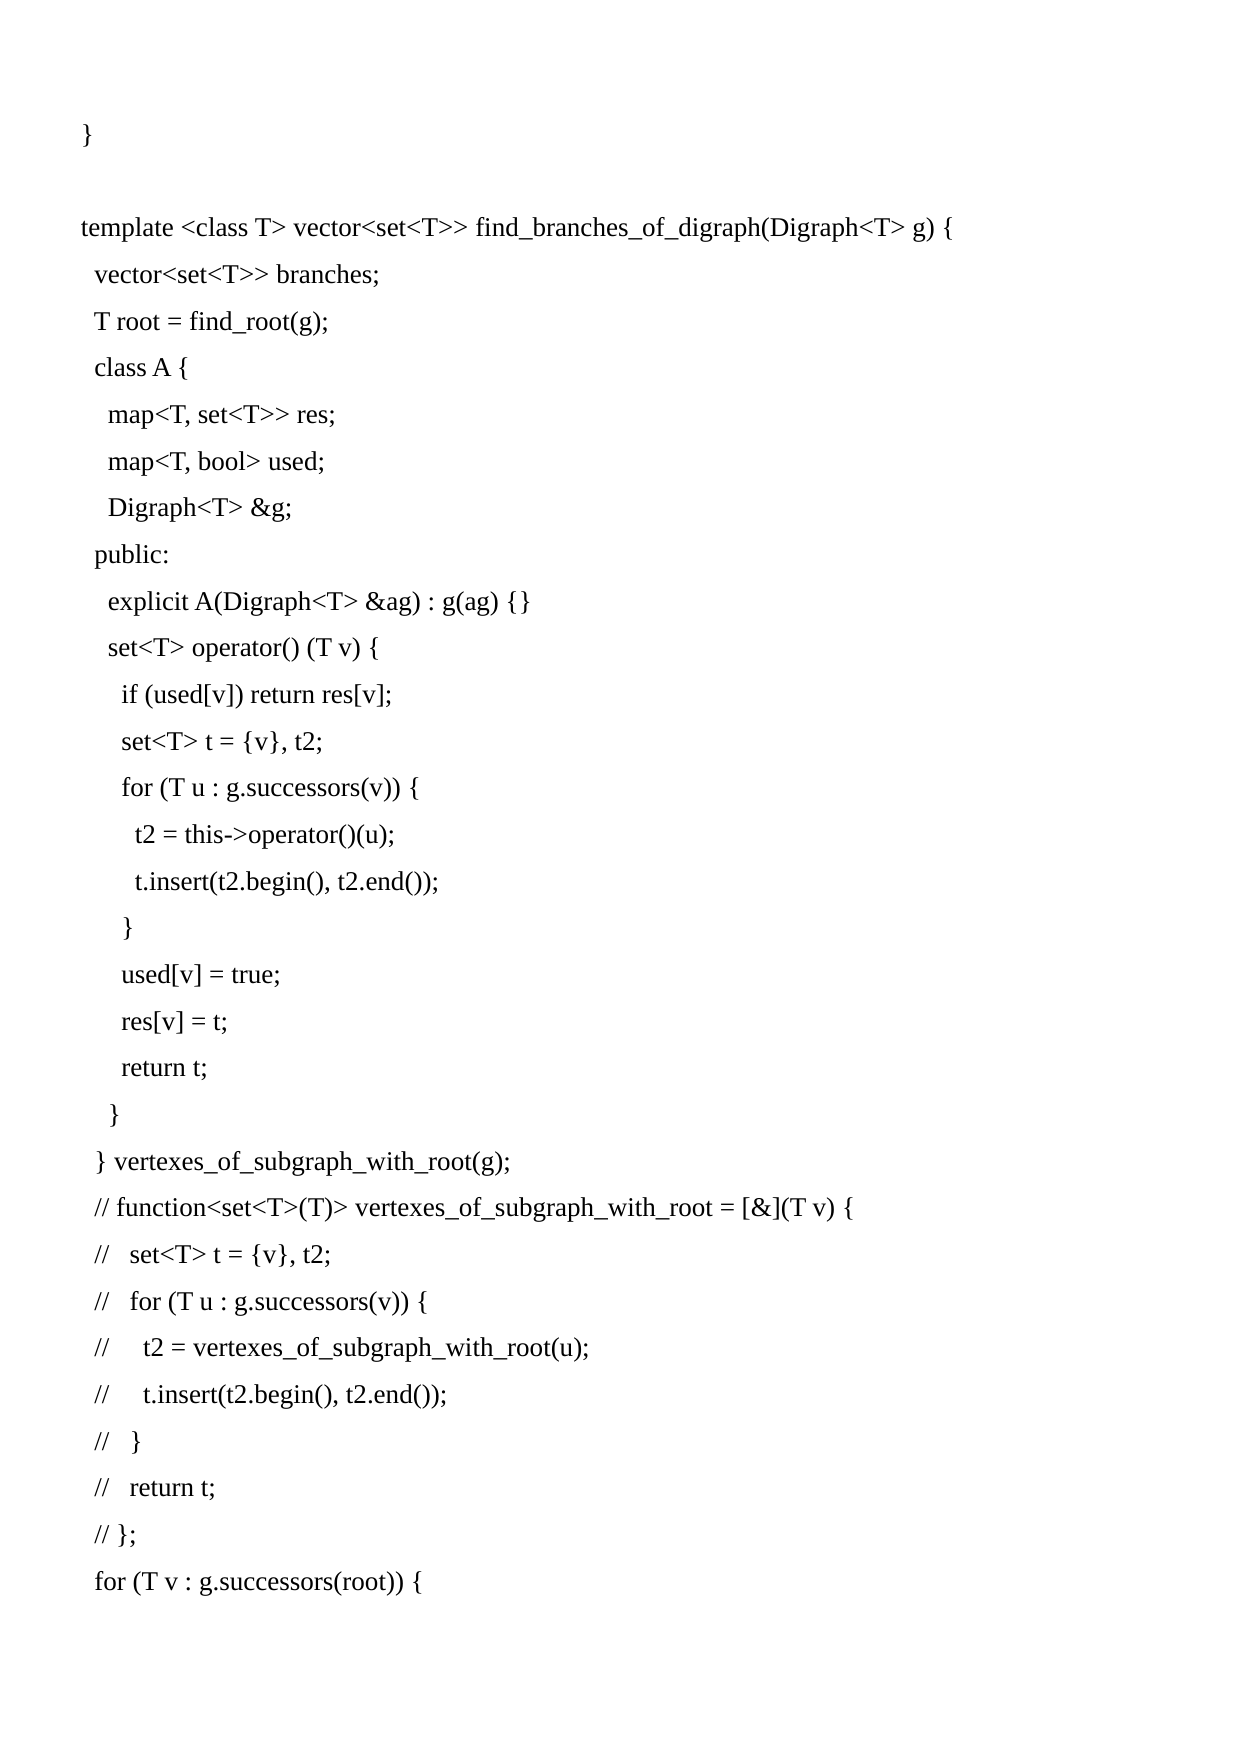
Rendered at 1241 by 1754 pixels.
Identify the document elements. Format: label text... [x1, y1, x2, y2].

list for (T v : g.successors(root)) { [81, 1565, 1122, 1596]
list // t.insert(t2.begin(), t2.end()); [81, 1378, 1122, 1409]
list // } [81, 1425, 1122, 1456]
list // function<set<T>(T)> vertexes_of_subgraph_with_root = [&](T v) { [81, 1191, 1122, 1223]
list map<T, bool> used; [81, 445, 1122, 476]
list // set<T> t = {v}, t2; [81, 1238, 1122, 1269]
list } [81, 1098, 1122, 1129]
list vector<set<T>> branches; [81, 258, 1122, 289]
list map<T, set<T>> res; [81, 398, 1122, 429]
list // t2 = vertexes_of_subgraph_with_root(u); [81, 1331, 1122, 1363]
list set<T> t = {v}, t2; [81, 725, 1122, 756]
list Digraph<T> &g; [81, 491, 1122, 523]
list template <class T> vector<set<T>> find_branches_of_digraph(Digraph<T> g) { [81, 211, 1122, 243]
list explicit A(Digraph<T> &ag) : g(ag) {} [81, 585, 1122, 616]
list } vertexes_of_subgraph_with_root(g); [81, 1145, 1122, 1176]
list return t; [81, 1051, 1122, 1083]
list t.insert(t2.begin(), t2.end()); [81, 865, 1122, 896]
list for (T u : g.successors(v)) { [81, 771, 1122, 803]
list // }; [81, 1518, 1122, 1549]
list // for (T u : g.successors(v)) { [81, 1285, 1122, 1316]
list set<T> operator() (T v) { [81, 631, 1122, 663]
list used[v] = true; [81, 958, 1122, 989]
list class A { [81, 351, 1122, 383]
list if (used[v]) return res[v]; [81, 678, 1122, 709]
list public: [81, 538, 1122, 569]
list t2 = this->operator()(u); [81, 818, 1122, 849]
list // return t; [81, 1471, 1122, 1503]
list } [81, 118, 1122, 149]
list res[v] = t; [81, 1005, 1122, 1036]
list T root = find_root(g); [81, 305, 1122, 336]
list } [81, 911, 1122, 943]
